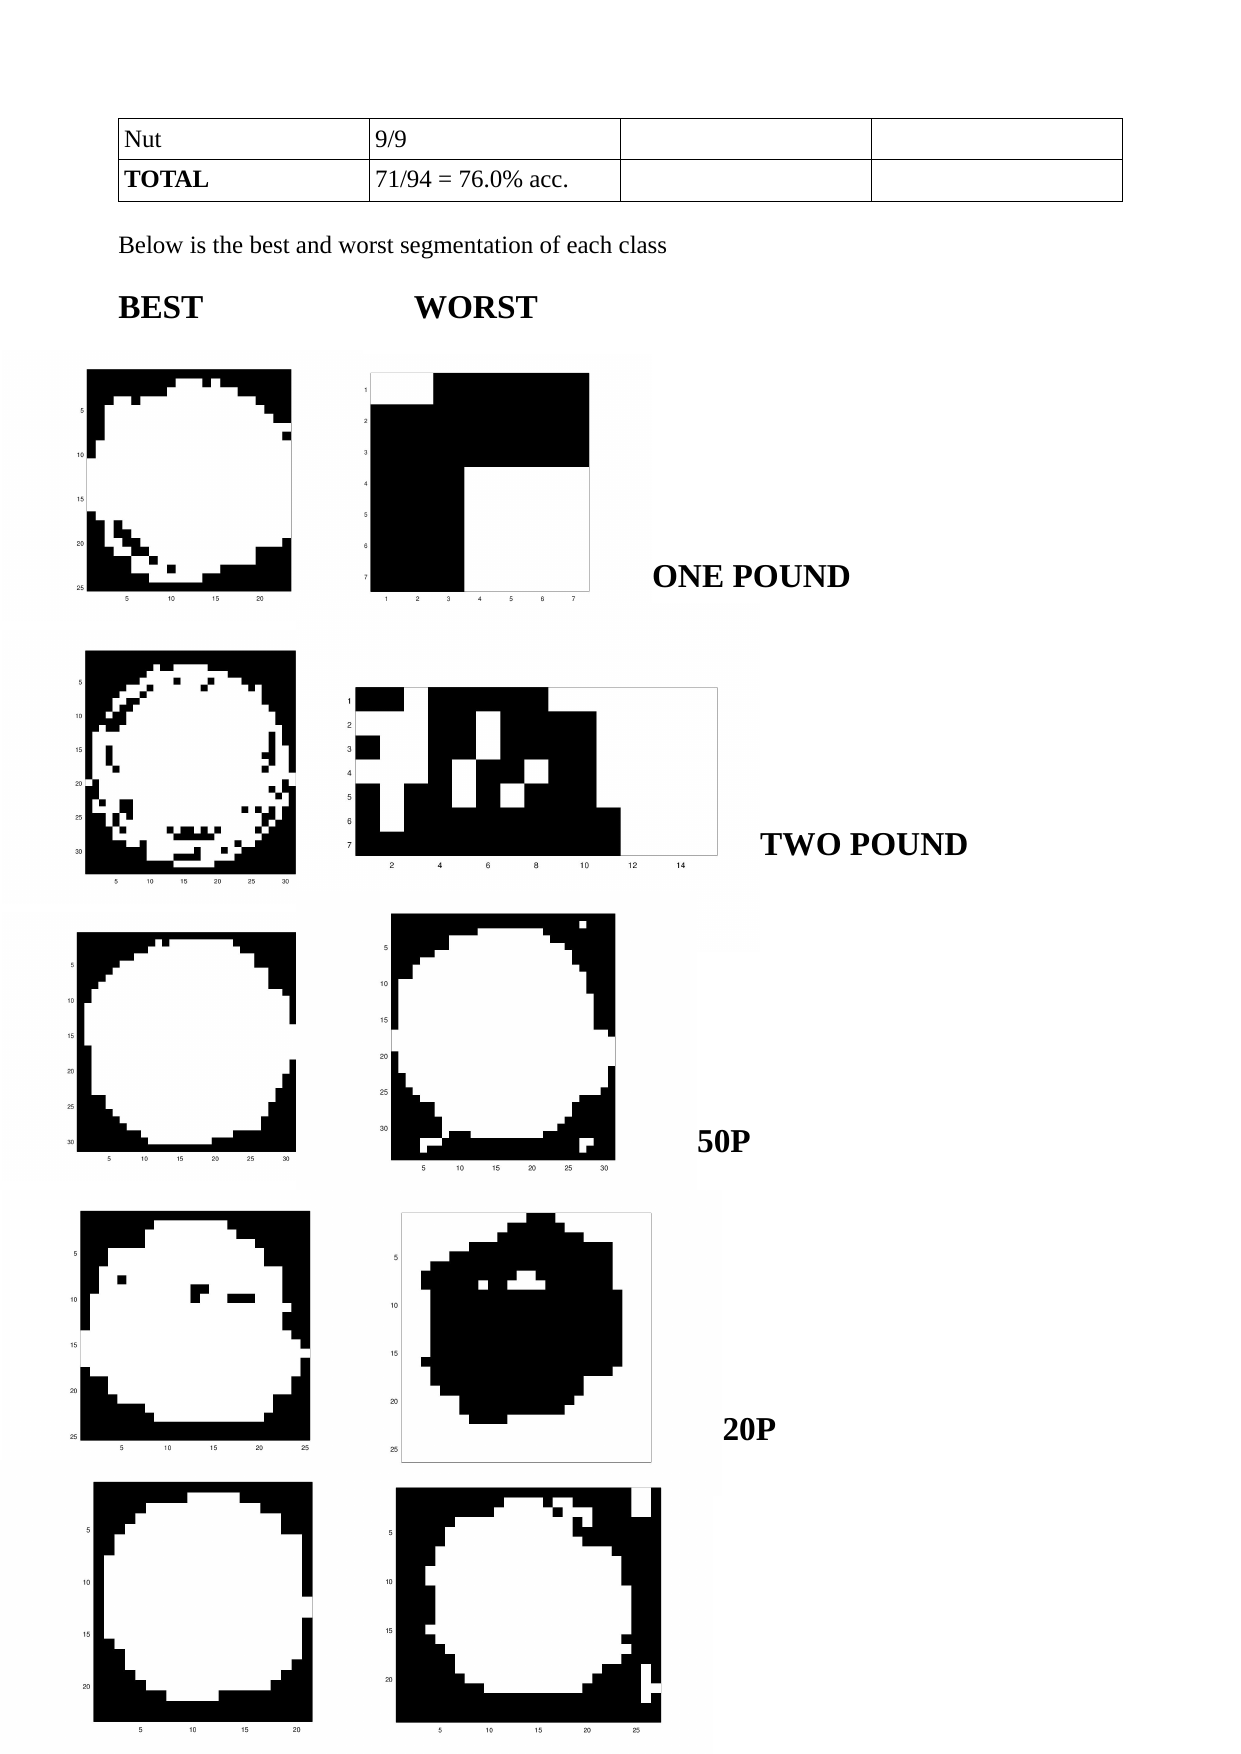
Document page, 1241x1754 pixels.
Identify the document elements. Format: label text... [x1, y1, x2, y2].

table_cell 71/94 = 76.0% acc. [370, 160, 620, 201]
text ONE POUND [652, 556, 1122, 594]
table_cell Nut [119, 119, 369, 158]
table_cell [872, 160, 1122, 201]
table_cell TOTAL [119, 160, 369, 201]
table_cell 9/9 [370, 119, 620, 158]
text 20P [723, 1409, 1122, 1447]
text BEST WORST [118, 288, 1122, 326]
table_cell [872, 119, 1122, 158]
picture [0, 350, 760, 1754]
text TWO POUND [760, 824, 1122, 863]
table_cell [621, 119, 871, 158]
text Below is the best and worst segmentation of each class [118, 230, 1122, 259]
table_cell [621, 160, 871, 201]
text 50P [697, 1122, 1122, 1160]
